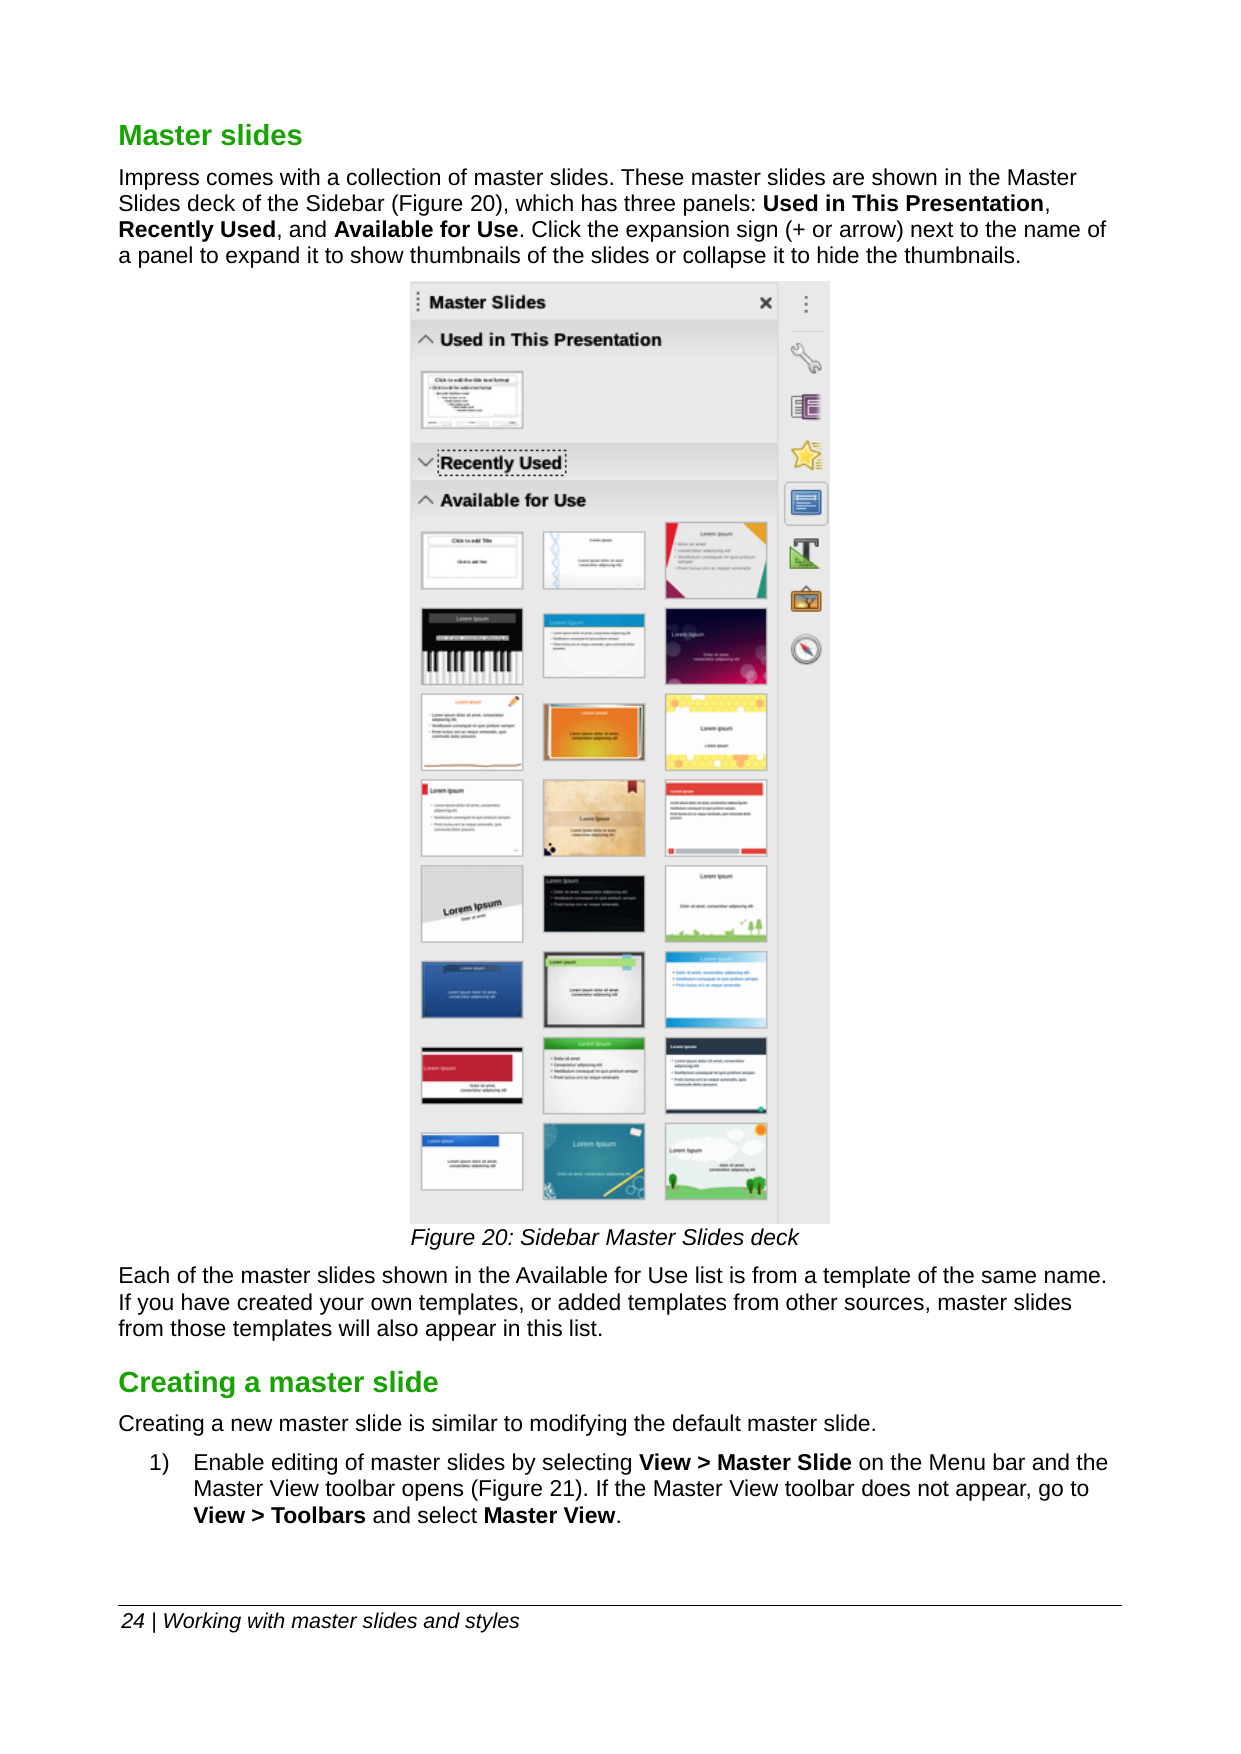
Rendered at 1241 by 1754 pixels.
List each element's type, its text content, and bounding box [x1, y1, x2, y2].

text Impress comes with a collection of master slides. These master slides are shown in the Master Slides deck of the Sidebar (Figure 20), which has three panels: Used in This Presentation, Recently Used, and Available for Use. Click the expansion sign (+ or arrow) next to the name of a panel to expand it to show thumbnails of the slides or collapse it to hide the thumbnails. [118, 163, 1122, 269]
subtitle Master slides [118, 118, 1122, 152]
picture [410, 281, 830, 1224]
list Creating a new master slide is similar to modifying the default master slide. [118, 1410, 1122, 1437]
text Each of the master slides shown in the Available for Use list is from a template of the same name. If you have created your own templates, or added templates from other sources, master slides from those templates will also appear in this list. [118, 1262, 1122, 1341]
list Enable editing of master slides by selecting View > Master Slide on the Menu bar and the Master View toolbar opens (Figure 21). If the Master View toolbar does not appear, go to View > Toolbars and select Master View. [169, 1449, 1122, 1528]
text Figure 20: Sidebar Master Slides deck [410, 1224, 830, 1250]
subtitle Creating a master slide [118, 1365, 1122, 1398]
